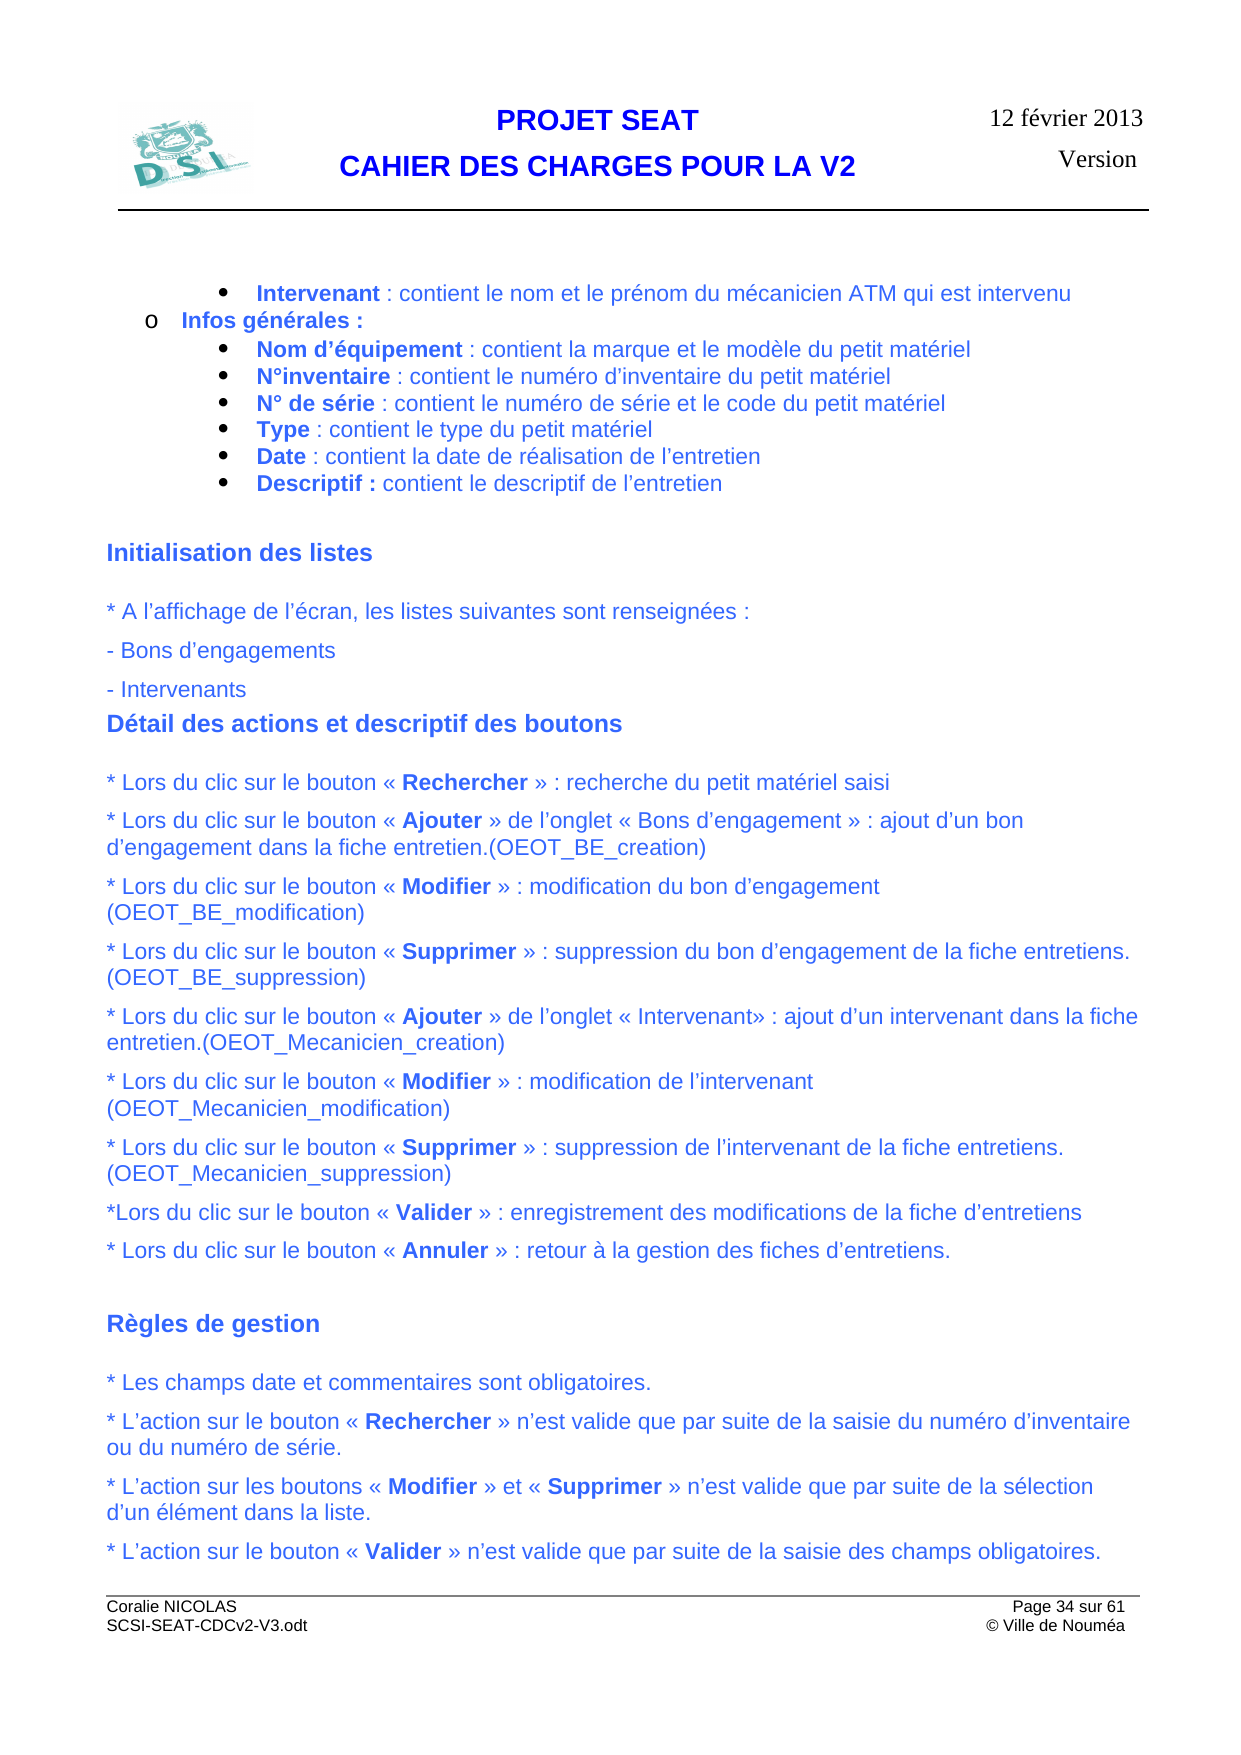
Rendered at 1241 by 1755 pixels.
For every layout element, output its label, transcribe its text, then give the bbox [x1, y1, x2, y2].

text *Lors du clic sur le bouton « Valider » : enregistrement des modifications de la fiche d’entretiens [106, 1199, 1140, 1225]
list Infos générales : [144, 307, 1140, 336]
text * Les champs date et commentaires sont obligatoires. [106, 1369, 1140, 1395]
list Type : contient le type du petit matériel [219, 416, 1140, 443]
text * Lors du clic sur le bouton « Ajouter » de l’onglet « Bons d’engagement » : ajout d’un bon d’engagement dans la fiche entretien.(OEOT_BE_creation) [106, 807, 1140, 860]
text * Lors du clic sur le bouton « Annuler » : retour à la gestion des fiches d’entretiens. [106, 1237, 1140, 1264]
text - Bons d’engagements [106, 637, 1140, 663]
list Intervenant : contient le nom et le prénom du mécanicien ATM qui est intervenu [219, 280, 1140, 307]
subtitle Initialisation des listes [106, 538, 1140, 567]
subtitle Détail des actions et descriptif des boutons [106, 708, 1140, 737]
text * Lors du clic sur le bouton « Supprimer » : suppression du bon d’engagement de la fiche entretiens. (OEOT_BE_suppression) [106, 938, 1140, 991]
text * L’action sur les boutons « Modifier » et « Supprimer » n’est valide que par suite de la sélection d’un élément dans la liste. [106, 1473, 1140, 1526]
subtitle Règles de gestion [106, 1309, 1140, 1338]
list N° de série : contient le numéro de série et le code du petit matériel [219, 389, 1140, 416]
text * L’action sur le bouton « Valider » n’est valide que par suite de la saisie des champs obligatoires. [106, 1538, 1140, 1564]
text - Intervenants [106, 676, 1140, 702]
text * Lors du clic sur le bouton « Ajouter » de l’onglet « Intervenant» : ajout d’un intervenant dans la fiche entretien.(OEOT_Mecanicien_creation) [106, 1003, 1140, 1056]
list Descriptif : contient le descriptif de l’entretien [219, 470, 1140, 497]
list Nom d’équipement : contient la marque et le modèle du petit matériel [219, 336, 1140, 363]
list Date : contient la date de réalisation de l’entretien [219, 443, 1140, 470]
list N°inventaire : contient le numéro d’inventaire du petit matériel [219, 363, 1140, 389]
text * A l’affichage de l’écran, les listes suivantes sont renseignées : [106, 598, 1140, 624]
text * L’action sur le bouton « Rechercher » n’est valide que par suite de la saisie du numéro d’inventaire ou du numéro de série. [106, 1408, 1140, 1461]
text * Lors du clic sur le bouton « Rechercher » : recherche du petit matériel saisi [106, 768, 1140, 795]
text * Lors du clic sur le bouton « Modifier » : modification de l’intervenant (OEOT_Mecanicien_modification) [106, 1068, 1140, 1121]
text * Lors du clic sur le bouton « Supprimer » : suppression de l’intervenant de la fiche entretiens. (OEOT_Mecanicien_suppression) [106, 1133, 1140, 1186]
text * Lors du clic sur le bouton « Modifier » : modification du bon d’engagement (OEOT_BE_modification) [106, 873, 1140, 925]
